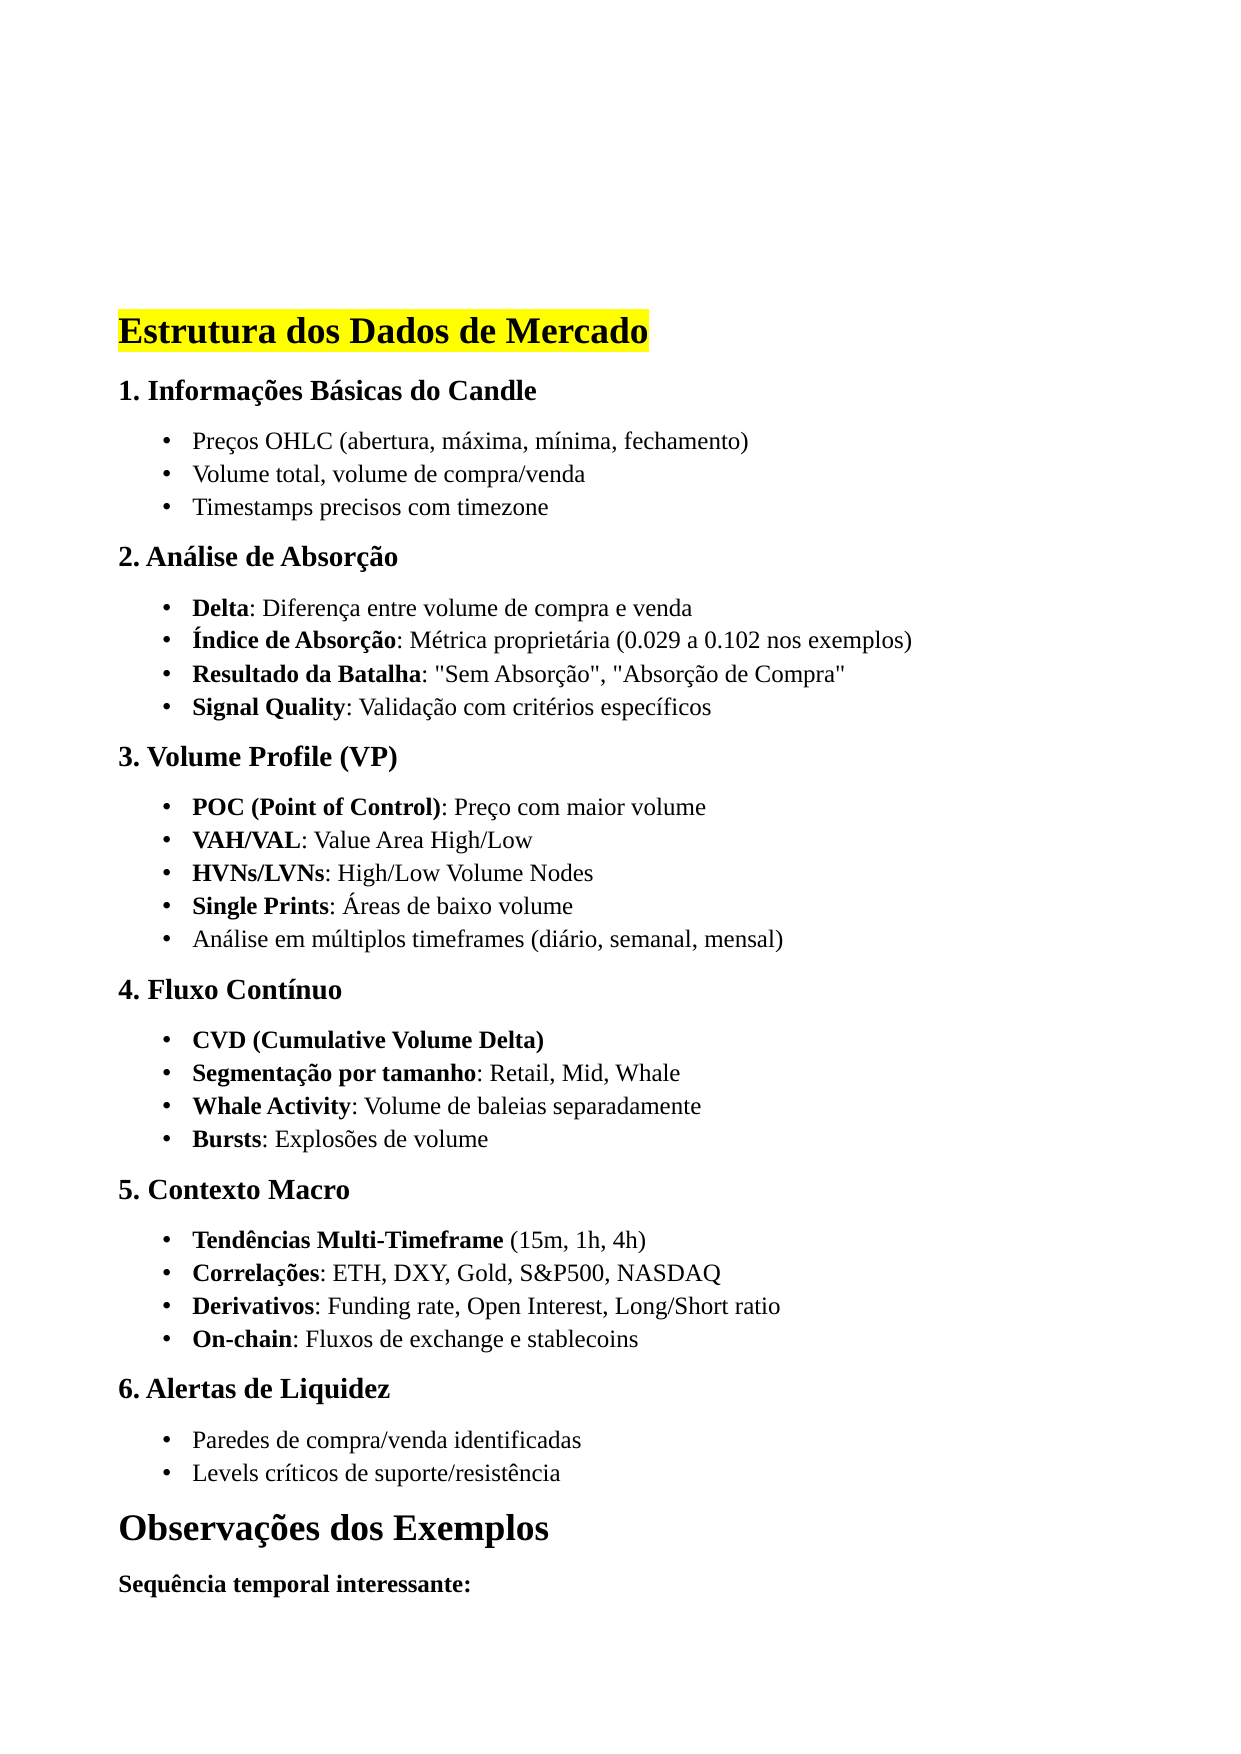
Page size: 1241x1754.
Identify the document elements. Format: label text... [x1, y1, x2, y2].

list Single Prints: Áreas de baixo volume [162, 891, 1122, 920]
text Sequência temporal interessante: [118, 1569, 1122, 1598]
subtitle 6. Alertas de Liquidez [118, 1372, 1122, 1405]
list Signal Quality: Validação com critérios específicos [162, 692, 1122, 720]
subtitle 3. Volume Profile (VP) [118, 739, 1122, 773]
list Análise em múltiplos timeframes (diário, semanal, mensal) [162, 924, 1122, 953]
subtitle Estrutura dos Dados de Mercado [118, 308, 1122, 352]
list On-chain: Fluxos de exchange e stablecoins [162, 1324, 1122, 1353]
list Preços OHLC (abertura, máxima, mínima, fechamento) [162, 426, 1122, 454]
list Delta: Diferença entre volume de compra e venda [162, 593, 1122, 621]
list Índice de Absorção: Métrica proprietária (0.029 a 0.102 nos exemplos) [162, 626, 1122, 654]
list Paredes de compra/venda identificadas [162, 1425, 1122, 1453]
list Derivativos: Funding rate, Open Interest, Long/Short ratio [162, 1291, 1122, 1320]
list Levels críticos de suporte/resistência [162, 1458, 1122, 1487]
list Segmentação por tamanho: Retail, Mid, Whale [162, 1058, 1122, 1087]
list HVNs/LVNs: High/Low Volume Nodes [162, 858, 1122, 887]
list Bursts: Explosões de volume [162, 1124, 1122, 1153]
list Correlações: ETH, DXY, Gold, S&P500, NASDAQ [162, 1258, 1122, 1287]
list Tendências Multi-Timeframe (15m, 1h, 4h) [162, 1225, 1122, 1254]
list Timestamps precisos com timezone [162, 492, 1122, 521]
list Volume total, volume de compra/venda [162, 459, 1122, 488]
subtitle 5. Contexto Macro [118, 1172, 1122, 1205]
subtitle Observações dos Exemplos [118, 1505, 1122, 1548]
subtitle 2. Análise de Absorção [118, 539, 1122, 573]
subtitle 4. Fluxo Contínuo [118, 972, 1122, 1006]
list VAH/VAL: Value Area High/Low [162, 825, 1122, 854]
list CVD (Cumulative Volume Delta) [162, 1025, 1122, 1054]
subtitle 1. Informações Básicas do Candle [118, 373, 1122, 406]
list Resultado da Batalha: "Sem Absorção", "Absorção de Compra" [162, 659, 1122, 687]
list Whale Activity: Volume de baleias separadamente [162, 1091, 1122, 1120]
list POC (Point of Control): Preço com maior volume [162, 792, 1122, 821]
